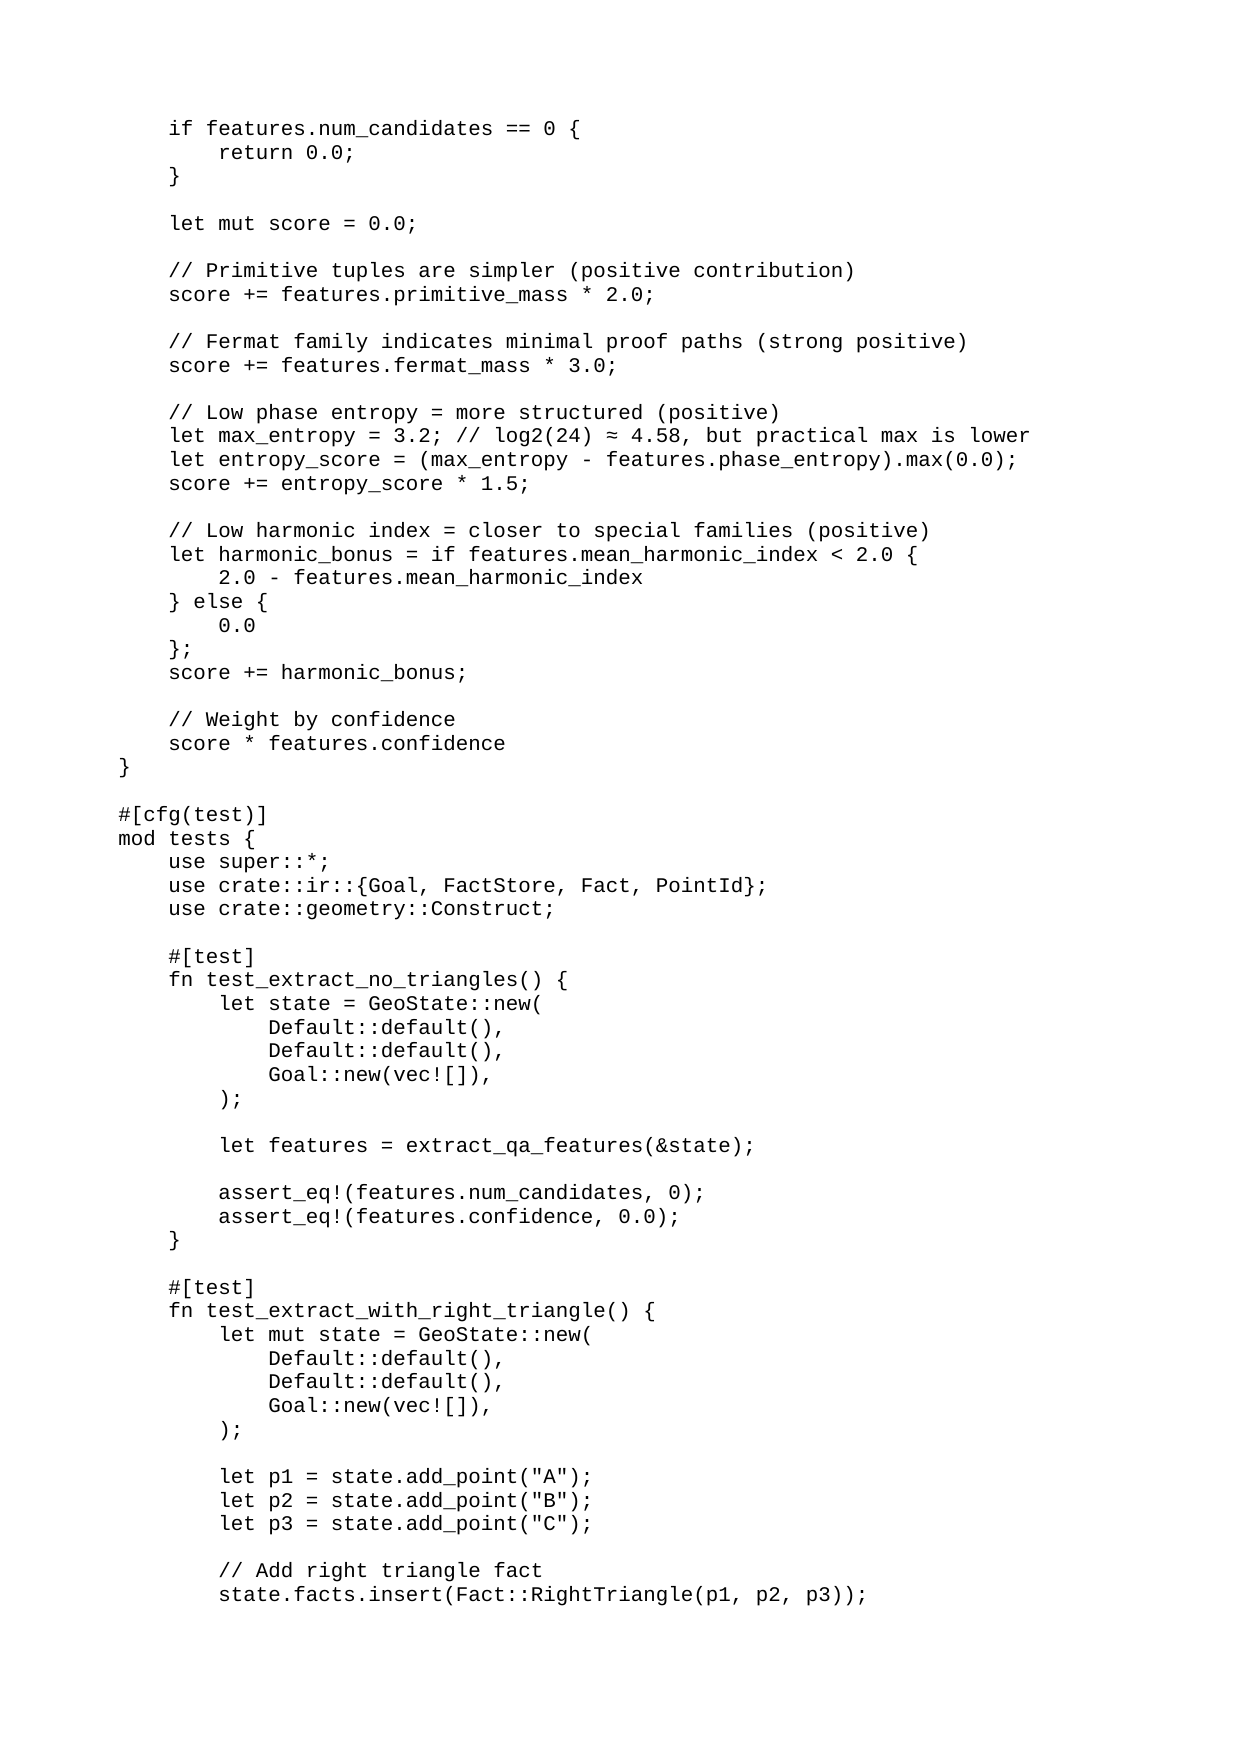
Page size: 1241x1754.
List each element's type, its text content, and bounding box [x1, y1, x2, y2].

text 0.0 [118, 615, 1122, 638]
text Goal::new(vec![]), [118, 1064, 1122, 1088]
text assert_eq!(features.confidence, 0.0); [118, 1206, 1122, 1229]
text #[test] [118, 1277, 1122, 1300]
text Default::default(), [118, 1348, 1122, 1371]
text score * features.confidence [118, 733, 1122, 757]
text mod tests { [118, 827, 1122, 851]
text assert_eq!(features.num_candidates, 0); [118, 1182, 1122, 1206]
text ); [118, 1088, 1122, 1111]
text fn test_extract_with_right_triangle() { [118, 1300, 1122, 1324]
text let p2 = state.add_point("B"); [118, 1489, 1122, 1513]
text let features = extract_qa_features(&state); [118, 1135, 1122, 1158]
text // Weight by confidence [118, 709, 1122, 733]
text // Low harmonic index = closer to special families (positive) [118, 520, 1122, 544]
text // Add right triangle fact [118, 1561, 1122, 1584]
text use crate::ir::{Goal, FactStore, Fact, PointId}; [118, 875, 1122, 898]
text use crate::geometry::Construct; [118, 898, 1122, 922]
text state.facts.insert(Fact::RightTriangle(p1, p2, p3)); [118, 1584, 1122, 1608]
text fn test_extract_no_triangles() { [118, 969, 1122, 993]
text score += features.fermat_mass * 3.0; [118, 354, 1122, 378]
text score += harmonic_bonus; [118, 662, 1122, 686]
text // Primitive tuples are simpler (positive contribution) [118, 260, 1122, 284]
text Goal::new(vec![]), [118, 1395, 1122, 1419]
text // Fermat family indicates minimal proof paths (strong positive) [118, 331, 1122, 354]
text } [118, 757, 1122, 780]
text #[cfg(test)] [118, 804, 1122, 827]
text let p3 = state.add_point("C"); [118, 1513, 1122, 1537]
text Default::default(), [118, 1040, 1122, 1064]
text let p1 = state.add_point("A"); [118, 1466, 1122, 1489]
text let state = GeoState::new( [118, 993, 1122, 1017]
text // Low phase entropy = more structured (positive) [118, 402, 1122, 426]
text #[test] [118, 946, 1122, 969]
text if features.num_candidates == 0 { [118, 118, 1122, 142]
text score += entropy_score * 1.5; [118, 473, 1122, 496]
text score += features.primitive_mass * 2.0; [118, 284, 1122, 307]
text Default::default(), [118, 1371, 1122, 1395]
text } else { [118, 591, 1122, 615]
text let mut state = GeoState::new( [118, 1324, 1122, 1348]
text use super::*; [118, 851, 1122, 875]
text let entropy_score = (max_entropy - features.phase_entropy).max(0.0); [118, 449, 1122, 473]
text let mut score = 0.0; [118, 213, 1122, 236]
text let max_entropy = 3.2; // log2(24) ≈ 4.58, but practical max is lower [118, 426, 1122, 449]
text let harmonic_bonus = if features.mean_harmonic_index < 2.0 { [118, 544, 1122, 567]
text }; [118, 638, 1122, 662]
text Default::default(), [118, 1017, 1122, 1040]
text return 0.0; [118, 142, 1122, 165]
text } [118, 1229, 1122, 1253]
text 2.0 - features.mean_harmonic_index [118, 567, 1122, 591]
text } [118, 165, 1122, 189]
text ); [118, 1419, 1122, 1442]
